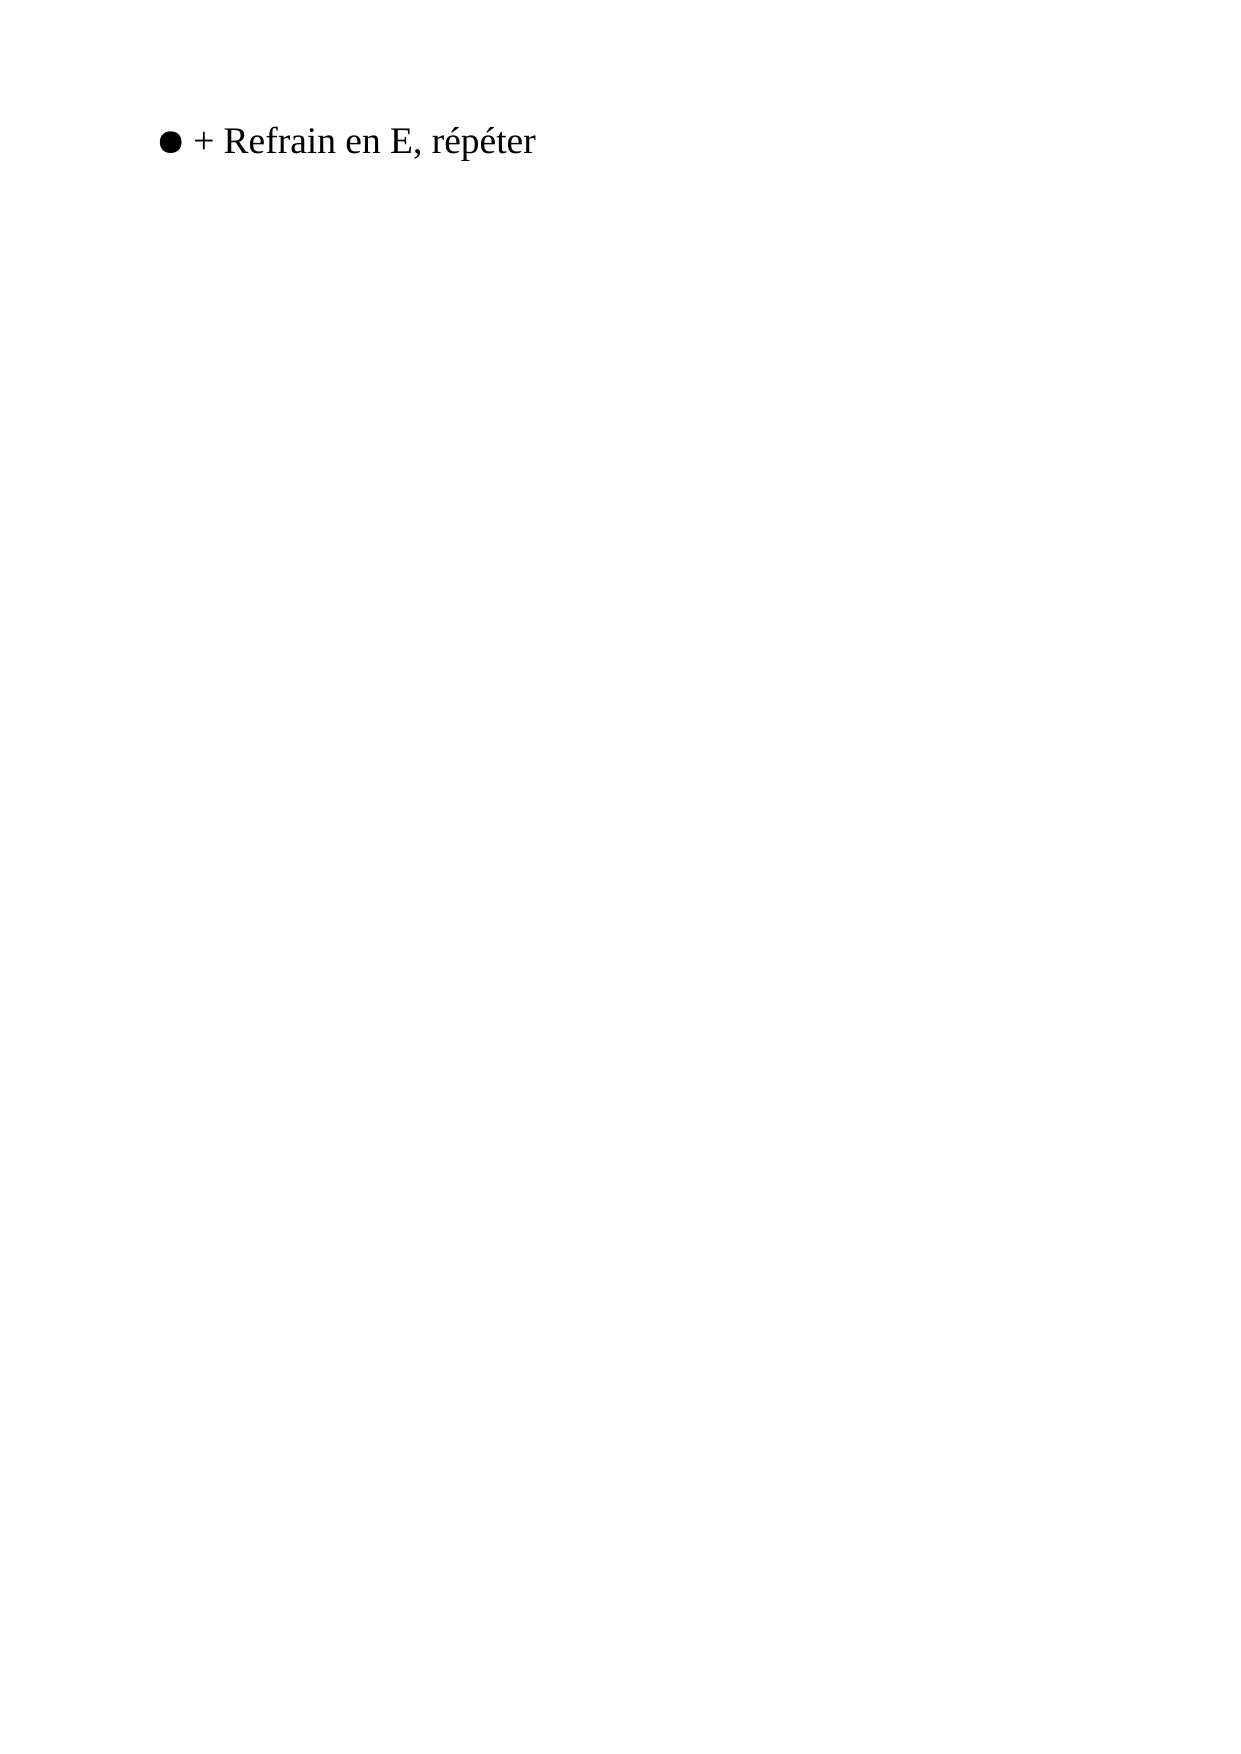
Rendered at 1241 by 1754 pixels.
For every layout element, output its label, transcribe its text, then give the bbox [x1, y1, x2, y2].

list + Refrain en E, répéter [156, 118, 1122, 161]
